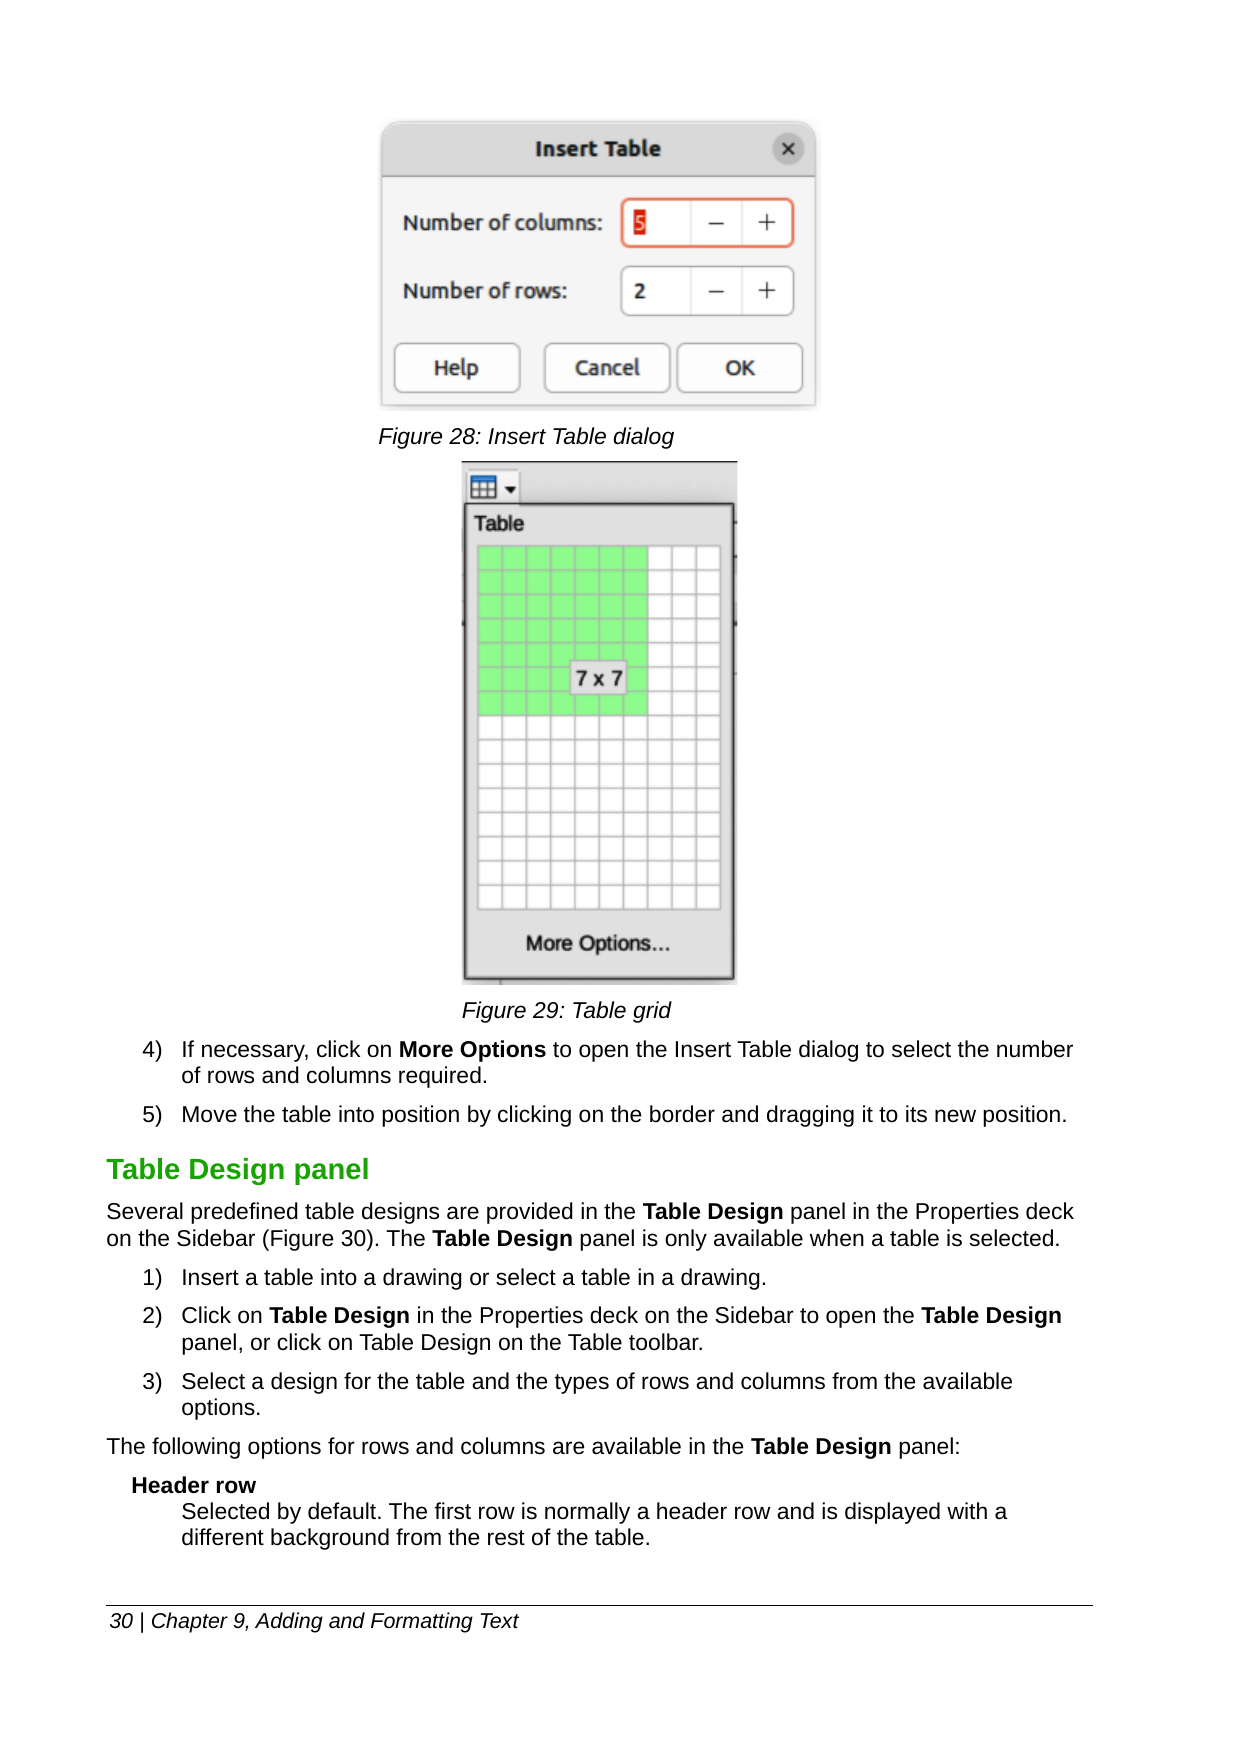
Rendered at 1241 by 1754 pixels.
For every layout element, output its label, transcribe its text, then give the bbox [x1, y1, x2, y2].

list Select a design for the table and the types of rows and columns from the available options. [162, 1368, 1093, 1420]
text Several predefined table designs are provided in the Table Design panel in the Properties deck on the Sidebar (Figure 30). The Table Design panel is only available when a table is selected. [106, 1198, 1093, 1251]
text Figure 29: Table grid [462, 997, 737, 1023]
picture [461, 461, 738, 985]
text The following options for rows and columns are available in the Table Design panel: [106, 1433, 1093, 1459]
picture [378, 118, 821, 411]
list If necessary, click on More Options to open the Insert Table dialog to select the number of rows and columns required. [162, 1036, 1093, 1088]
list Insert a table into a drawing or select a table in a drawing. [162, 1263, 1093, 1290]
subtitle Table Design panel [106, 1152, 1093, 1186]
text Header row [131, 1472, 1093, 1498]
text Figure 28: Insert Table dialog [378, 423, 821, 449]
list Click on Table Design in the Properties deck on the Sidebar to open the Table Design panel, or click on Table Design on the Table toolbar. [162, 1302, 1093, 1355]
list Move the table into position by clicking on the border and dragging it to its new position. [162, 1101, 1093, 1127]
text Selected by default. The first row is normally a header row and is displayed with a different background from the rest of the table. [181, 1498, 1093, 1551]
